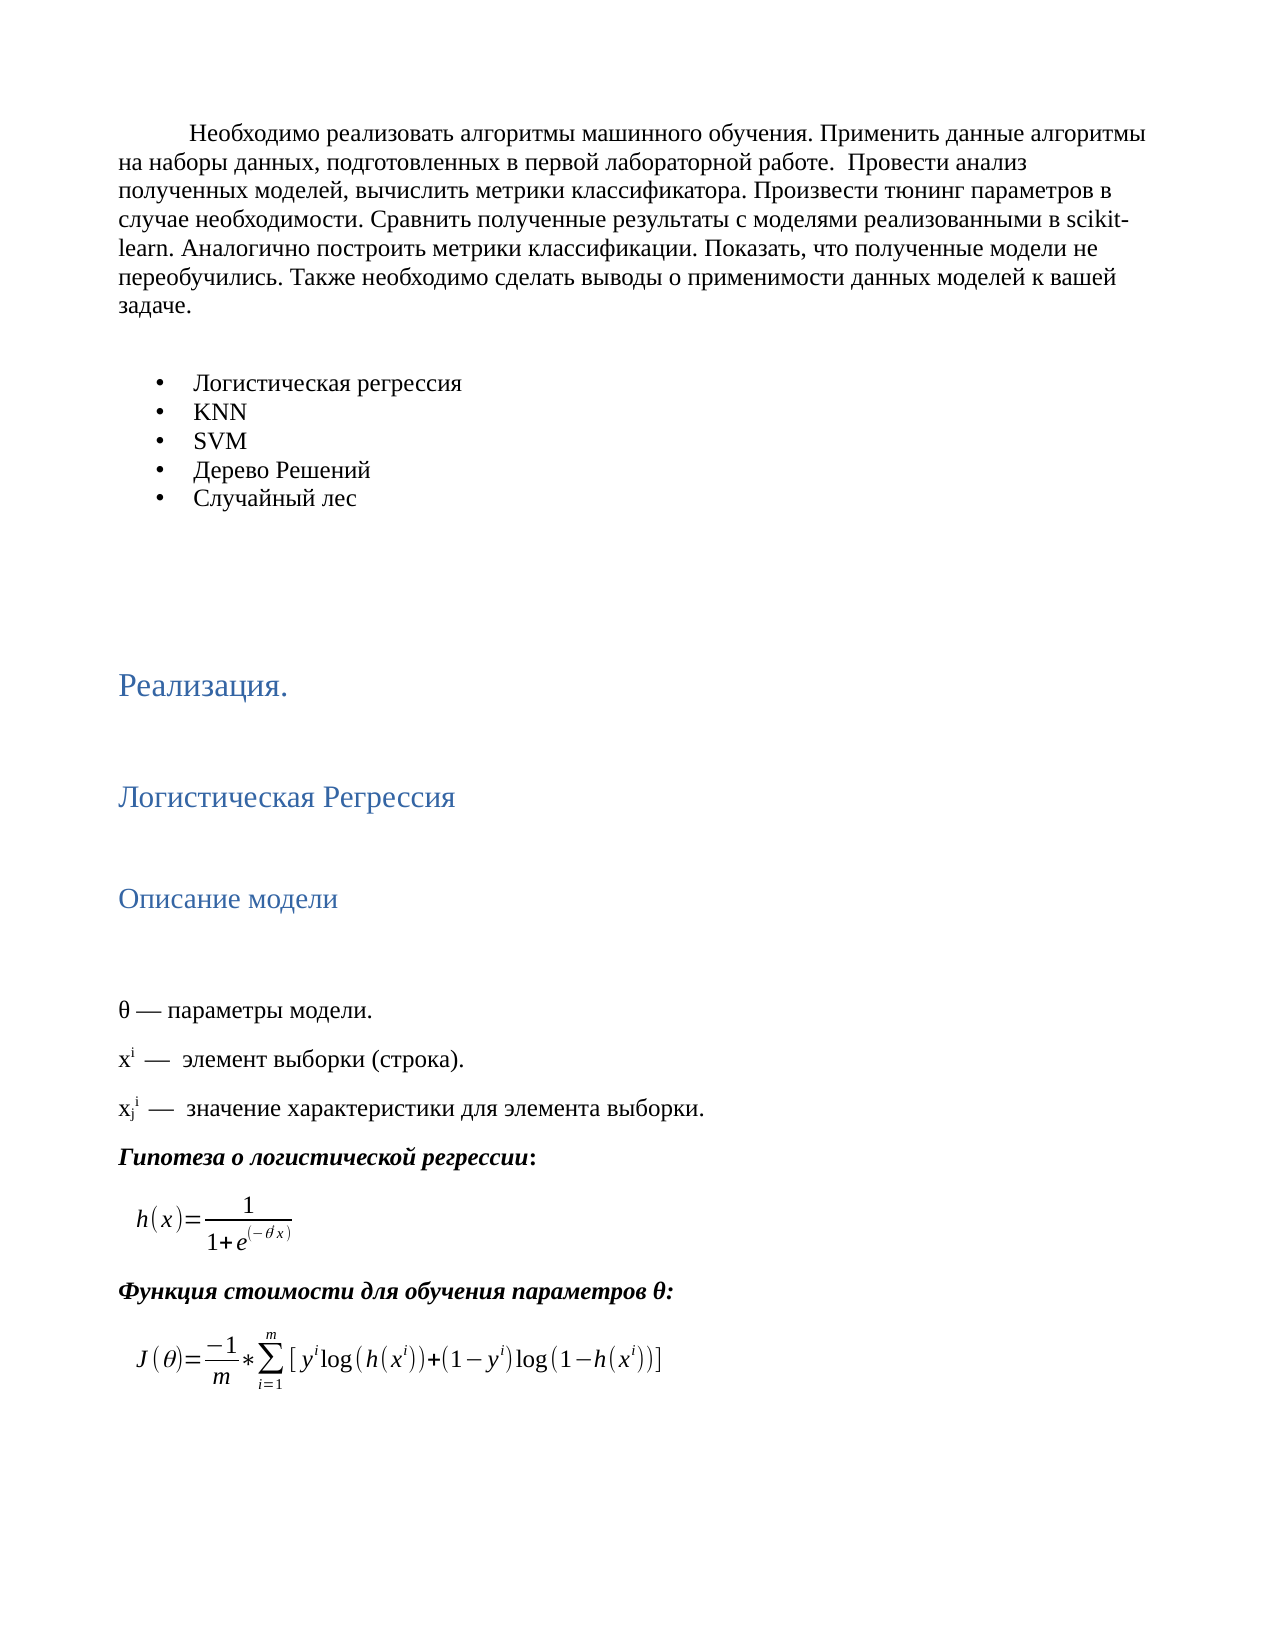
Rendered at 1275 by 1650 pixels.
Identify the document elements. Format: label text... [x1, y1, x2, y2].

text Реализация. [118, 666, 1157, 704]
text Логистическая Регрессия [118, 778, 1157, 814]
text Функция стоимости для обучения параметров θ: [118, 1276, 1157, 1305]
list Случайный лес [156, 483, 1157, 512]
text θ — параметры модели. [118, 995, 1157, 1024]
list Дерево Решений [156, 455, 1157, 483]
text xji — значение характеристики для элемента выборки. [118, 1093, 1157, 1122]
text xi — элемент выборки (строка). [118, 1044, 1157, 1073]
list SVM [156, 426, 1157, 455]
list KNN [156, 397, 1157, 426]
text Необходимо реализовать алгоритмы машинного обучения. Применить данные алгоритмы на наборы данных, подготовленных в первой лабораторной работе. Провести анализ полученных моделей, вычислить метрики классификатора. Произвести тюнинг параметров в случае необходимости. Сравнить полученные результаты с моделями реализованными в scikit-learn. Аналогично построить метрики классификации. Показать, что полученные модели не переобучились. Также необходимо сделать выводы о применимости данных моделей к вашей задаче. [118, 118, 1157, 319]
list Логистическая регрессия [156, 368, 1157, 397]
text Описание модели [118, 881, 1157, 915]
text Гипотеза о логистической регрессии: [118, 1142, 1157, 1171]
